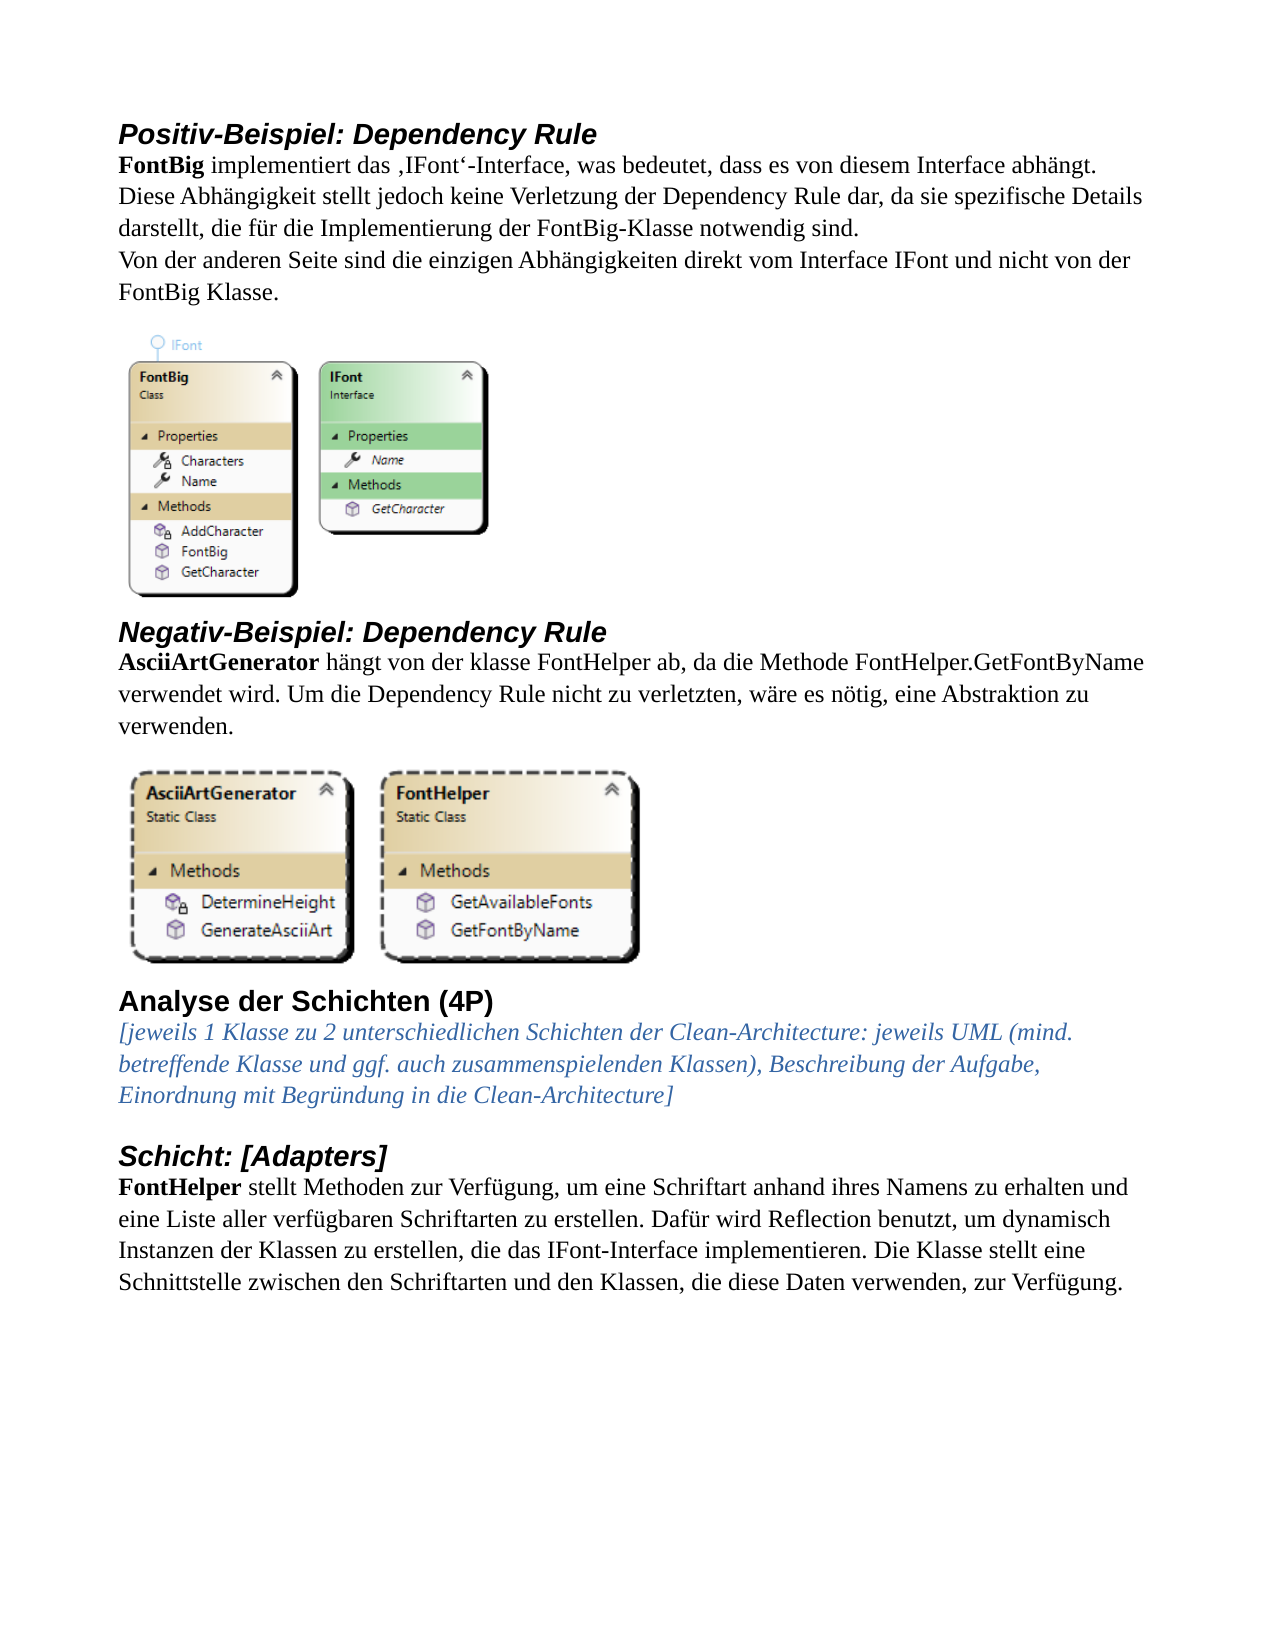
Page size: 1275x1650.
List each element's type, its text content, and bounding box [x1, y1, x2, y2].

text [jeweils 1 Klasse zu 2 unterschiedlichen Schichten der Clean-Architecture: jeweils UML (mind. betreffende Klasse und ggf. auch zusammenspielenden Klassen), Beschreibung der Aufgabe, Einordnung mit Begründung in die Clean-Architecture] [118, 1018, 1157, 1109]
picture [118, 758, 646, 971]
text Schicht: [Adapters] [118, 1140, 1157, 1173]
text Negativ-Beispiel: Dependency Rule [118, 616, 1157, 648]
text Analyse der Schichten (4P) [118, 985, 1157, 1018]
text AsciiArtGenerator hängt von der klasse FontHelper ab, da die Methode FontHelper.GetFontByName verwendet wird. Um die Dependency Rule nicht zu verletzten, wäre es nötig, eine Abstraktion zu verwenden. [118, 648, 1157, 739]
text FontHelper stellt Methoden zur Verfügung, um eine Schriftart anhand ihres Namens zu erhalten und eine Liste aller verfügbaren Schriftarten zu erstellen. Dafür wird Reflection benutzt, um dynamisch Instanzen der Klassen zu erstellen, die das IFont-Interface implementieren. Die Klasse stellt eine Schnittstelle zwischen den Schriftarten und den Klassen, die diese Daten verwenden, zur Verfügung. [118, 1173, 1157, 1296]
text FontBig implementiert das ‚IFont‘-Interface, was bedeutet, dass es von diesem Interface abhängt. Diese Abhängigkeit stellt jedoch keine Verletzung der Dependency Rule dar, da sie spezifische Details darstellt, die für die Implementierung der FontBig-Klasse notwendig sind. Von der anderen Seite sind die einzigen Abhängigkeiten direkt vom Interface IFont und nicht von der FontBig Klasse. [118, 151, 1157, 306]
text Positiv-Beispiel: Dependency Rule [118, 118, 1157, 151]
picture [118, 324, 493, 604]
